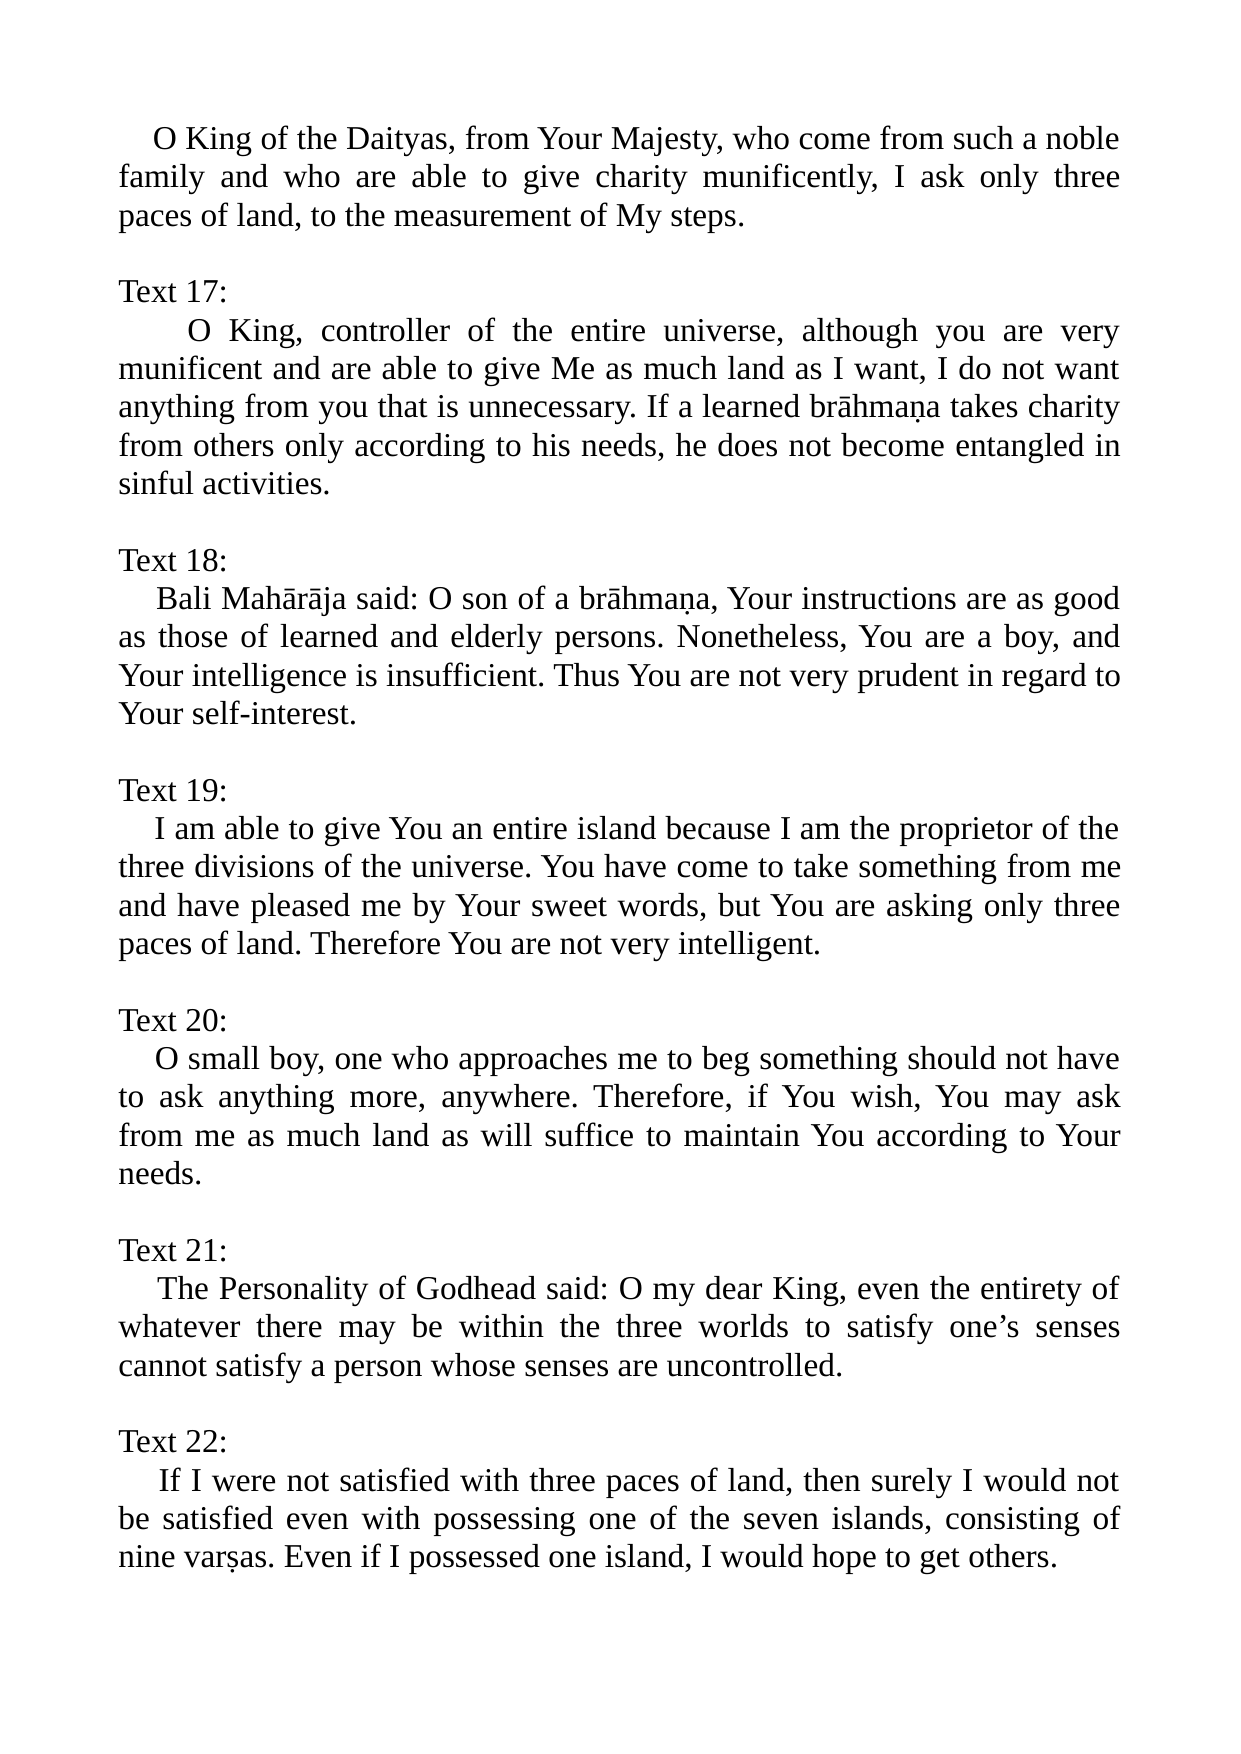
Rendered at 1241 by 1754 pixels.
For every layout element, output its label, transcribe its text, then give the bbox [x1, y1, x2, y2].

text Text 22: [118, 1421, 1122, 1460]
text Text 18: [118, 540, 1122, 578]
text Text 19: [118, 770, 1122, 808]
text Bali Mahārāja said: O son of a brāhmaṇa, Your instructions are as good as those of learned and elderly persons. Nonetheless, You are a boy, and Your intelligence is insufficient. Thus You are not very prudent in regard to Your self-interest. [118, 578, 1122, 731]
text Text 21: [118, 1230, 1122, 1268]
text The Personality of Godhead said: O my dear King, even the entirety of whatever there may be within the three worlds to satisfy one’s senses cannot satisfy a person whose senses are uncontrolled. [118, 1268, 1122, 1383]
text Text 20: [118, 1000, 1122, 1038]
text Text 17: [118, 271, 1122, 310]
text O King, controller of the entire universe, although you are very munificent and are able to give Me as much land as I want, I do not want anything from you that is unnecessary. If a learned brāhmaṇa takes charity from others only according to his needs, he does not become entangled in sinful activities. [118, 310, 1122, 501]
text I am able to give You an entire island because I am the proprietor of the three divisions of the universe. You have come to take something from me and have pleased me by Your sweet words, but You are asking only three paces of land. Therefore You are not very intelligent. [118, 808, 1122, 961]
text If I were not satisfied with three paces of land, then surely I would not be satisfied even with possessing one of the seven islands, consisting of nine varṣas. Even if I possessed one island, I would hope to get others. [118, 1460, 1122, 1575]
text O King of the Daityas, from Your Majesty, who come from such a noble family and who are able to give charity munificently, I ask only three paces of land, to the measurement of My steps. [118, 118, 1122, 233]
text O small boy, one who approaches me to beg something should not have to ask anything more, anywhere. Therefore, if You wish, You may ask from me as much land as will suffice to maintain You according to Your needs. [118, 1038, 1122, 1191]
